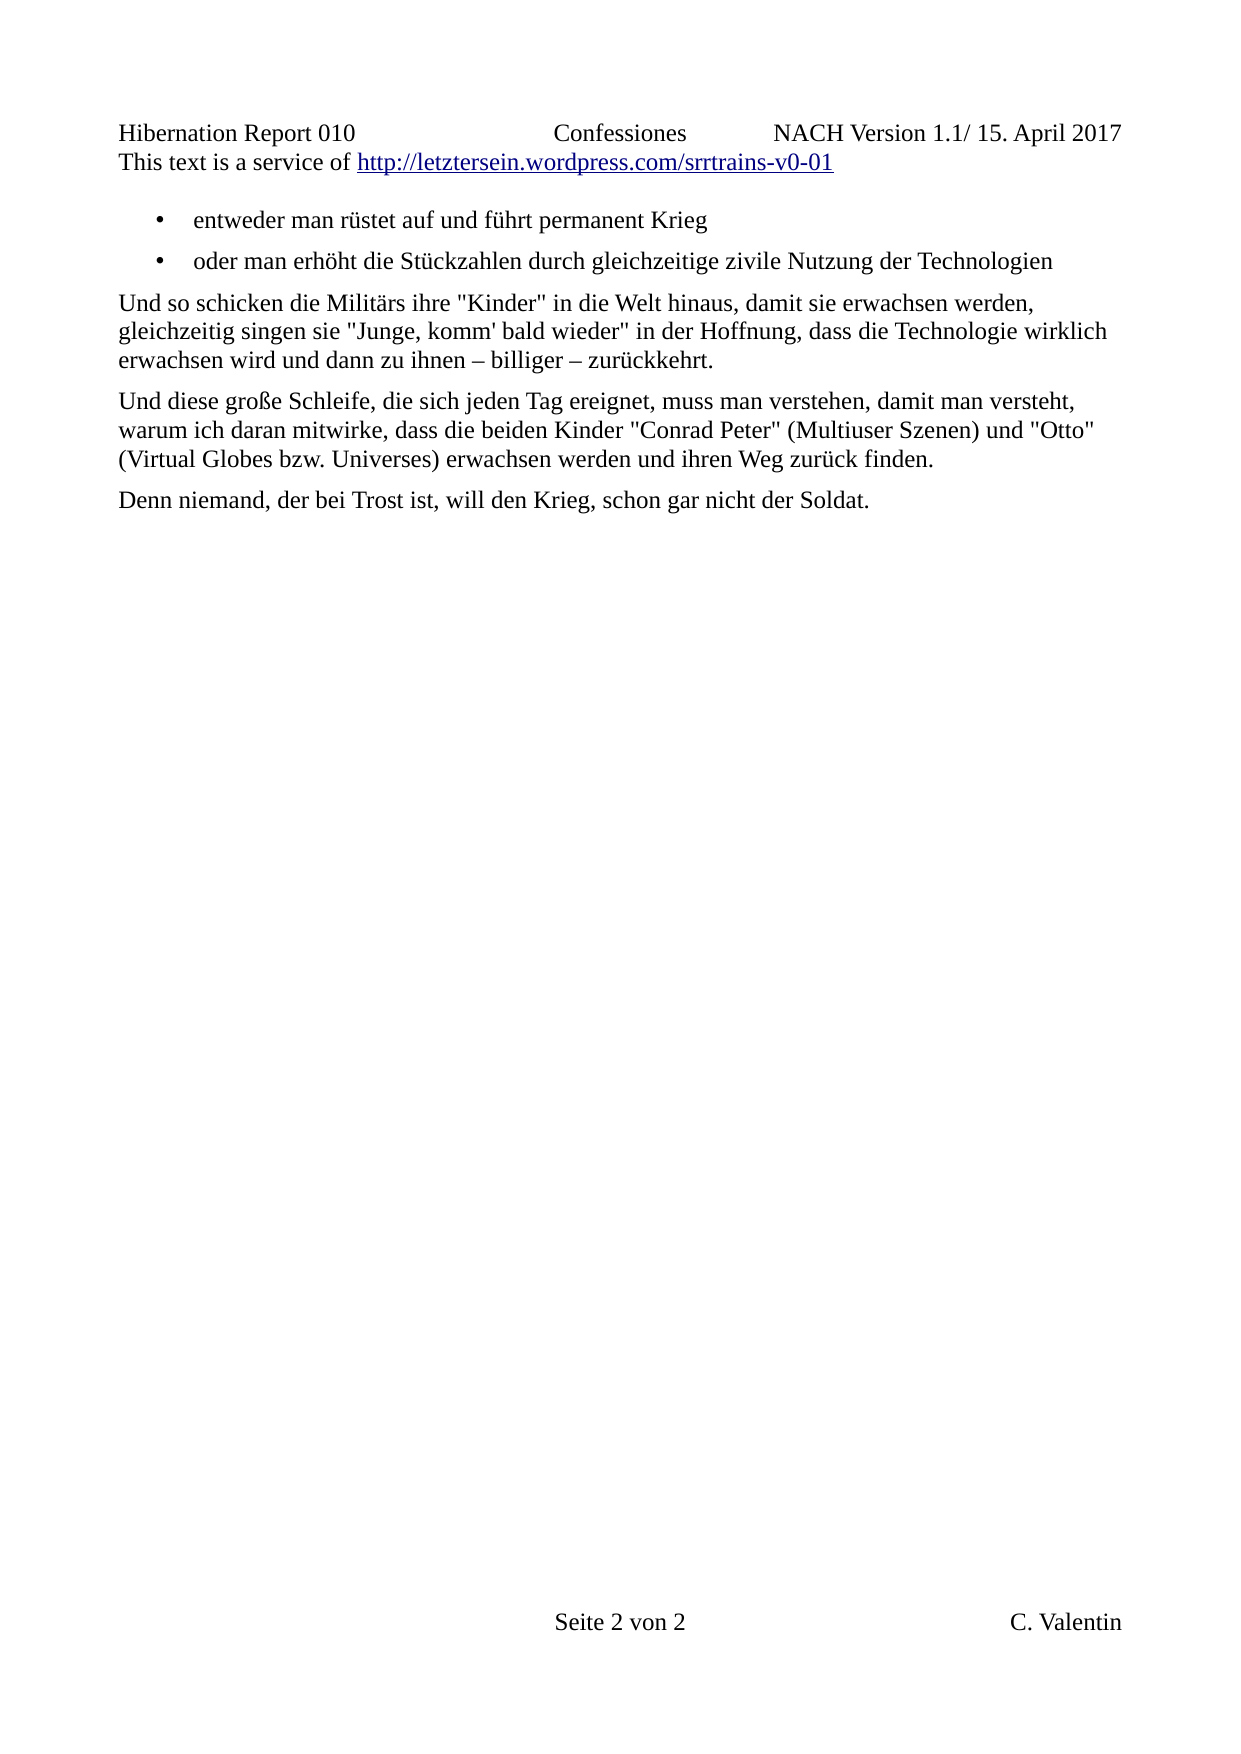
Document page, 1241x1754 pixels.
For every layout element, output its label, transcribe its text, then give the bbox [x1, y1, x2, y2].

text Und so schicken die Militärs ihre "Kinder" in die Welt hinaus, damit sie erwachsen werden, gleichzeitig singen sie "Junge, komm' bald wieder" in der Hoffnung, dass die Technologie wirklich erwachsen wird und dann zu ihnen – billiger – zurückkehrt. [118, 288, 1122, 374]
text Und diese große Schleife, die sich jeden Tag ereignet, muss man verstehen, damit man versteht, warum ich daran mitwirke, dass die beiden Kinder "Conrad Peter" (Multiuser Szenen) und "Otto" (Virtual Globes bzw. Universes) erwachsen werden und ihren Weg zurück finden. [118, 386, 1122, 473]
list oder man erhöht die Stückzahlen durch gleichzeitige zivile Nutzung der Technologien [156, 246, 1122, 275]
list entweder man rüstet auf und führt permanent Krieg [156, 205, 1122, 234]
text Denn niemand, der bei Trost ist, will den Krieg, schon gar nicht der Soldat. [118, 485, 1122, 514]
